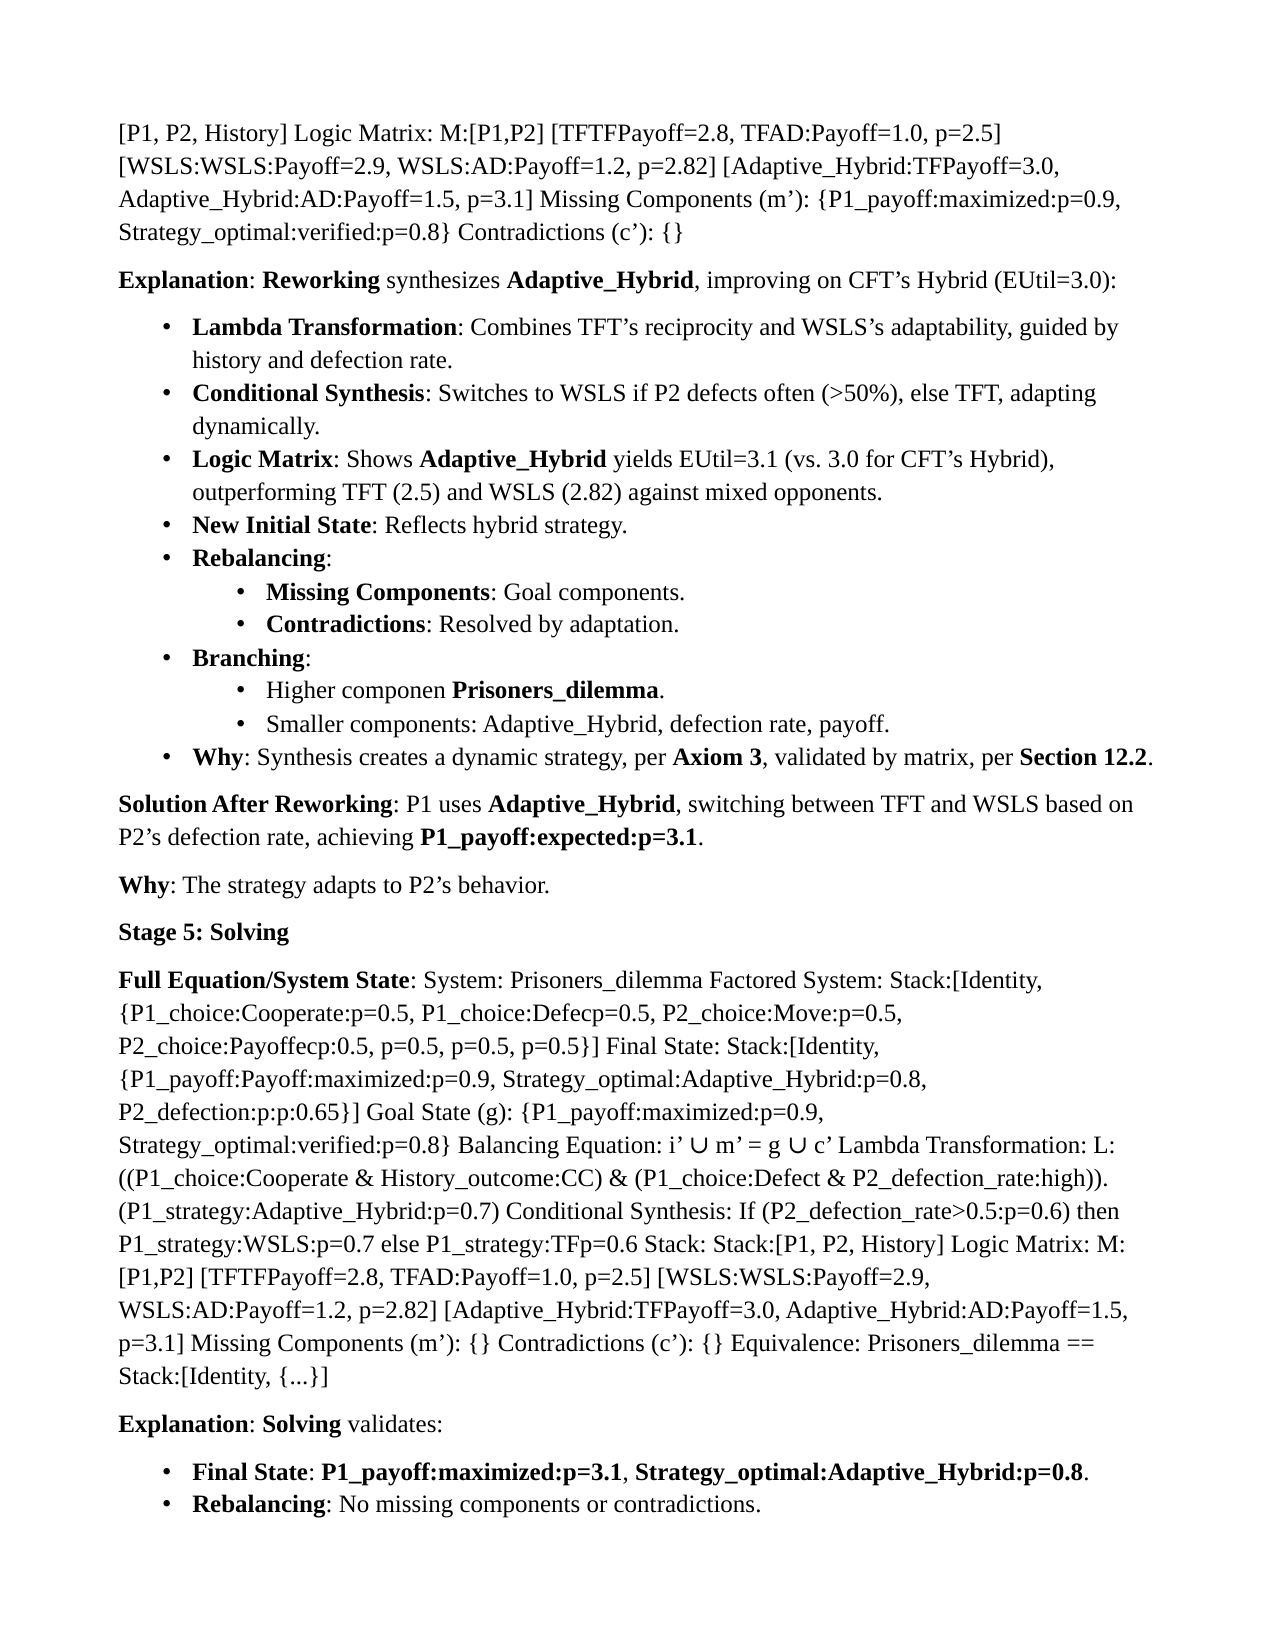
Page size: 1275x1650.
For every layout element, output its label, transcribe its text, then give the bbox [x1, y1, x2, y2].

text Explanation: Solving validates: [118, 1409, 1157, 1438]
text [P1, P2, History] Logic Matrix: M:[P1,P2] [TFTFPayoff=2.8, TFAD:Payoff=1.0, p=2.5] [WSLS:WSLS:Payoff=2.9, WSLS:AD:Payoff=1.2, p=2.82] [Adaptive_Hybrid:TFPayoff=3.0, Adaptive_Hybrid:AD:Payoff=1.5, p=3.1] Missing Components (m’): {P1_payoff:maximized:p=0.9, Strategy_optimal:verified:p=0.8} Contradictions (c’): {} [118, 118, 1157, 246]
list Rebalancing: No missing components or contradictions. [162, 1489, 1157, 1518]
list Rebalancing: [162, 543, 1157, 572]
list Lambda Transformation: Combines TFT’s reciprocity and WSLS’s adaptability, guided by history and defection rate. [162, 312, 1157, 374]
list Why: Synthesis creates a dynamic strategy, per Axiom 3, validated by matrix, per Section 12.2. [162, 742, 1157, 770]
list Logic Matrix: Shows Adaptive_Hybrid yields EUtil=3.1 (vs. 3.0 for CFT’s Hybrid), outperforming TFT (2.5) and WSLS (2.82) against mixed opponents. [162, 444, 1157, 506]
text Explanation: Reworking synthesizes Adaptive_Hybrid, improving on CFT’s Hybrid (EUtil=3.0): [118, 265, 1157, 293]
list Conditional Synthesis: Switches to WSLS if P2 defects often (>50%), else TFT, adapting dynamically. [162, 378, 1157, 440]
list Missing Components: Goal components. [236, 577, 1157, 605]
text Solution After Reworking: P1 uses Adaptive_Hybrid, switching between TFT and WSLS based on P2’s defection rate, achieving P1_payoff:expected:p=3.1. [118, 789, 1157, 851]
list Smaller components: Adaptive_Hybrid, defection rate, payoff. [236, 709, 1157, 737]
list Branching: [162, 643, 1157, 671]
text Why: The strategy adapts to P2’s behavior. [118, 870, 1157, 899]
text Full Equation/System State: System: Prisoners_dilemma Factored System: Stack:[Identity, {P1_choice:Cooperate:p=0.5, P1_choice:Defecp=0.5, P2_choice:Move:p=0.5, P2_choice:Payoffecp:0.5, p=0.5, p=0.5, p=0.5}] Final State: Stack:[Identity, {P1_payoff:Payoff:maximized:p=0.9, Strategy_optimal:Adaptive_Hybrid:p=0.8, P2_defection:p:p:0.65}] Goal State (g): {P1_payoff:maximized:p=0.9, Strategy_optimal:verified:p=0.8} Balancing Equation: i’ ∪ m’ = g ∪ c’ Lambda Transformation: L:((P1_choice:Cooperate & History_outcome:CC) & (P1_choice:Defect & P2_defection_rate:high)).(P1_strategy:Adaptive_Hybrid:p=0.7) Conditional Synthesis: If (P2_defection_rate>0.5:p=0.6) then P1_strategy:WSLS:p=0.7 else P1_strategy:TFp=0.6 Stack: Stack:[P1, P2, History] Logic Matrix: M:[P1,P2] [TFTFPayoff=2.8, TFAD:Payoff=1.0, p=2.5] [WSLS:WSLS:Payoff=2.9, WSLS:AD:Payoff=1.2, p=2.82] [Adaptive_Hybrid:TFPayoff=3.0, Adaptive_Hybrid:AD:Payoff=1.5, p=3.1] Missing Components (m’): {} Contradictions (c’): {} Equivalence: Prisoners_dilemma == Stack:[Identity, {...}] [118, 965, 1157, 1390]
list Contradictions: Resolved by adaptation. [236, 609, 1157, 638]
list Final State: P1_payoff:maximized:p=3.1, Strategy_optimal:Adaptive_Hybrid:p=0.8. [162, 1457, 1157, 1485]
text Stage 5: Solving [118, 917, 1157, 946]
list Higher componen Prisoners_dilemma. [236, 676, 1157, 704]
list New Initial State: Reflects hybrid strategy. [162, 511, 1157, 539]
